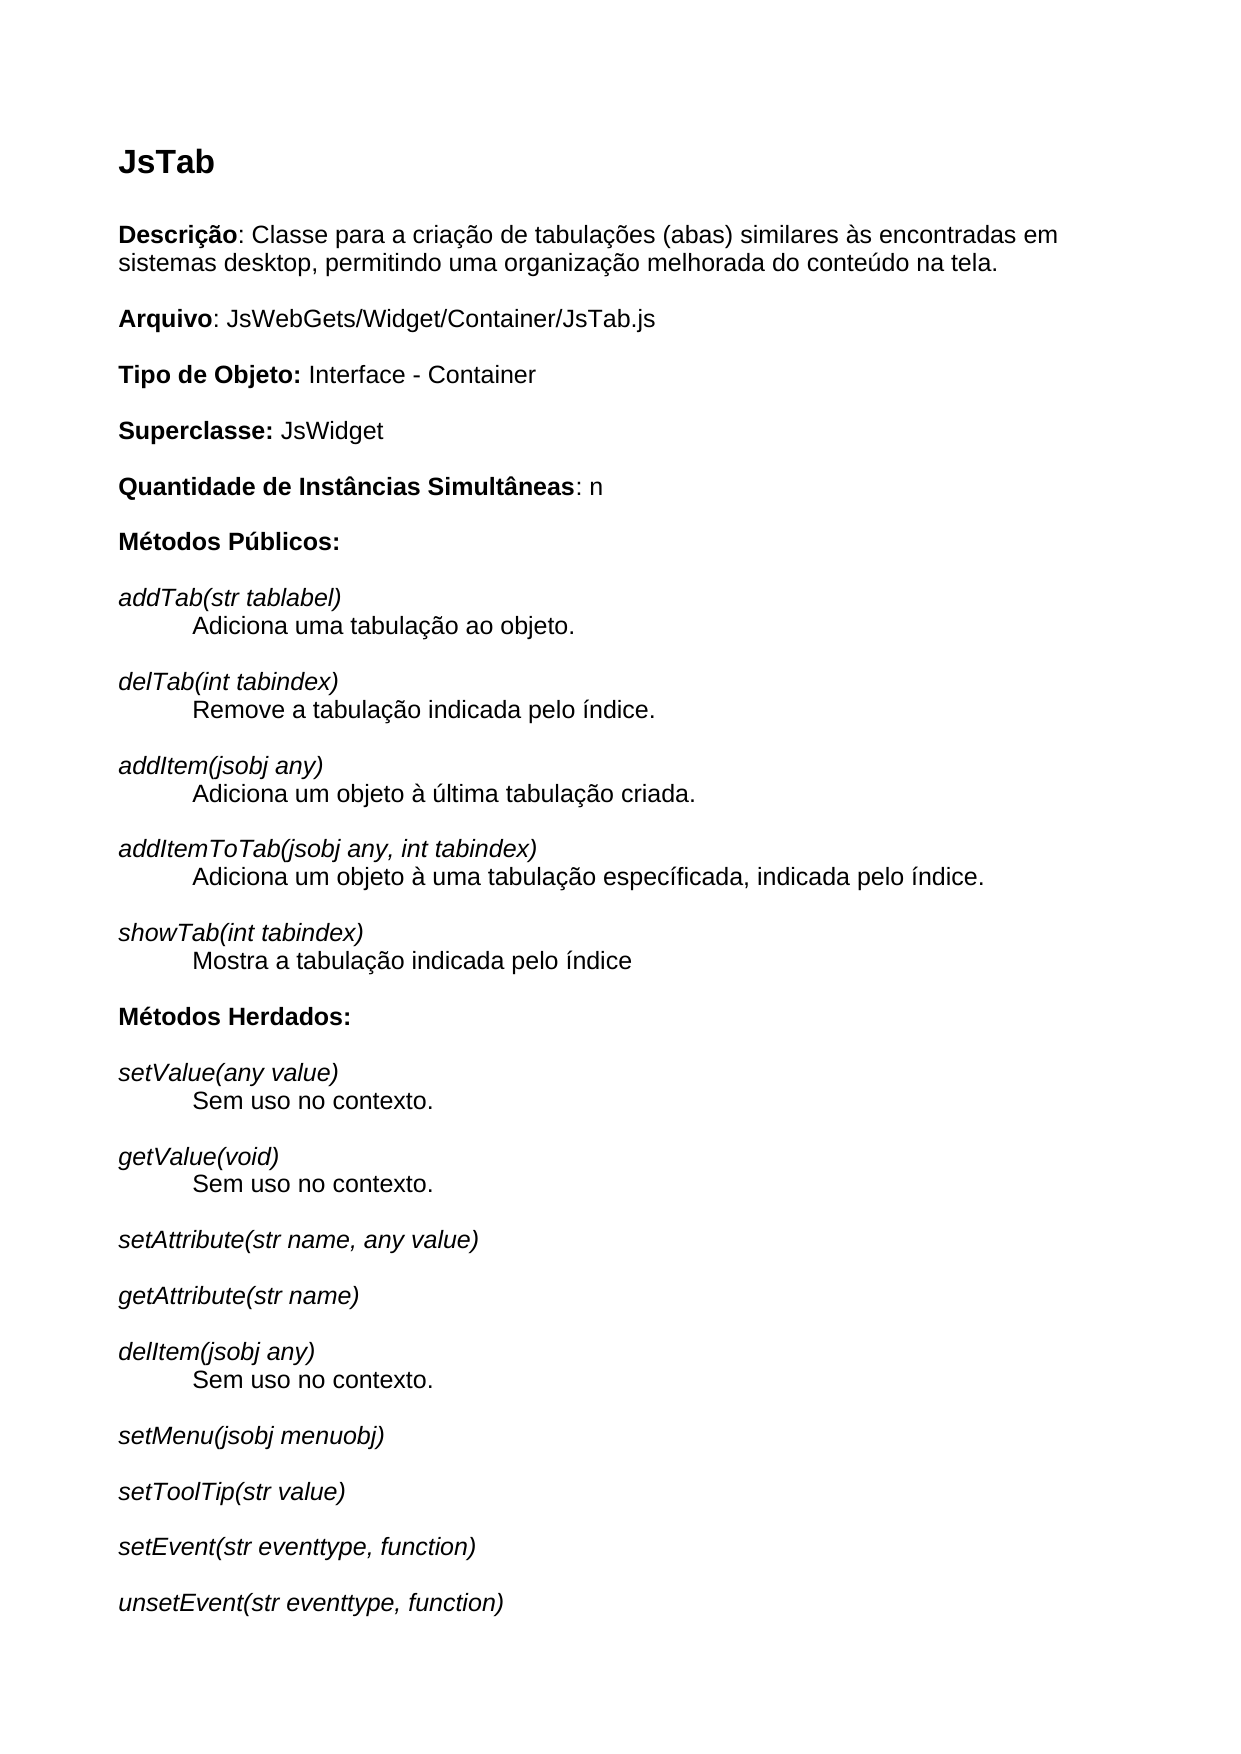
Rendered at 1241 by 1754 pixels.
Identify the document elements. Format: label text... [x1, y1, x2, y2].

text getAttribute(str name) [118, 1282, 1122, 1310]
text addTab(str tablabel) [118, 584, 1122, 612]
text setToolTip(str value) [118, 1477, 1122, 1505]
text Adiciona um objeto à uma tabulação específicada, indicada pelo índice. [118, 863, 1122, 891]
text Adiciona um objeto à última tabulação criada. [118, 779, 1122, 807]
text Sem uso no contexto. [118, 1170, 1122, 1198]
text setValue(any value) [118, 1058, 1122, 1086]
text Mostra a tabulação indicada pelo índice [118, 947, 1122, 975]
text setAttribute(str name, any value) [118, 1226, 1122, 1254]
text addItem(jsobj any) [118, 751, 1122, 779]
text delTab(int tabindex) [118, 668, 1122, 696]
text setMenu(jsobj menuobj) [118, 1421, 1122, 1449]
text Métodos Públicos: [118, 528, 1122, 556]
text Sem uso no contexto. [118, 1086, 1122, 1114]
text setEvent(str eventtype, function) [118, 1533, 1122, 1561]
text Descrição: Classe para a criação de tabulações (abas) similares às encontradas em sistemas desktop, permitindo uma organização melhorada do conteúdo na tela. [118, 221, 1122, 277]
text addItemToTab(jsobj any, int tabindex) [118, 835, 1122, 863]
text delItem(jsobj any) [118, 1338, 1122, 1366]
text getValue(void) [118, 1142, 1122, 1170]
text Adiciona uma tabulação ao objeto. [118, 612, 1122, 640]
text Tipo de Objeto: Interface - Container [118, 361, 1122, 388]
subtitle JsTab [118, 143, 1122, 181]
text Quantidade de Instâncias Simultâneas: n [118, 472, 1122, 500]
text Métodos Herdados: [118, 1003, 1122, 1031]
text Superclasse: JsWidget [118, 416, 1122, 444]
text Sem uso no contexto. [118, 1366, 1122, 1393]
text Remove a tabulação indicada pelo índice. [118, 696, 1122, 723]
text unsetEvent(str eventtype, function) [118, 1589, 1122, 1617]
text Arquivo: JsWebGets/Widget/Container/JsTab.js [118, 305, 1122, 333]
text showTab(int tabindex) [118, 919, 1122, 947]
